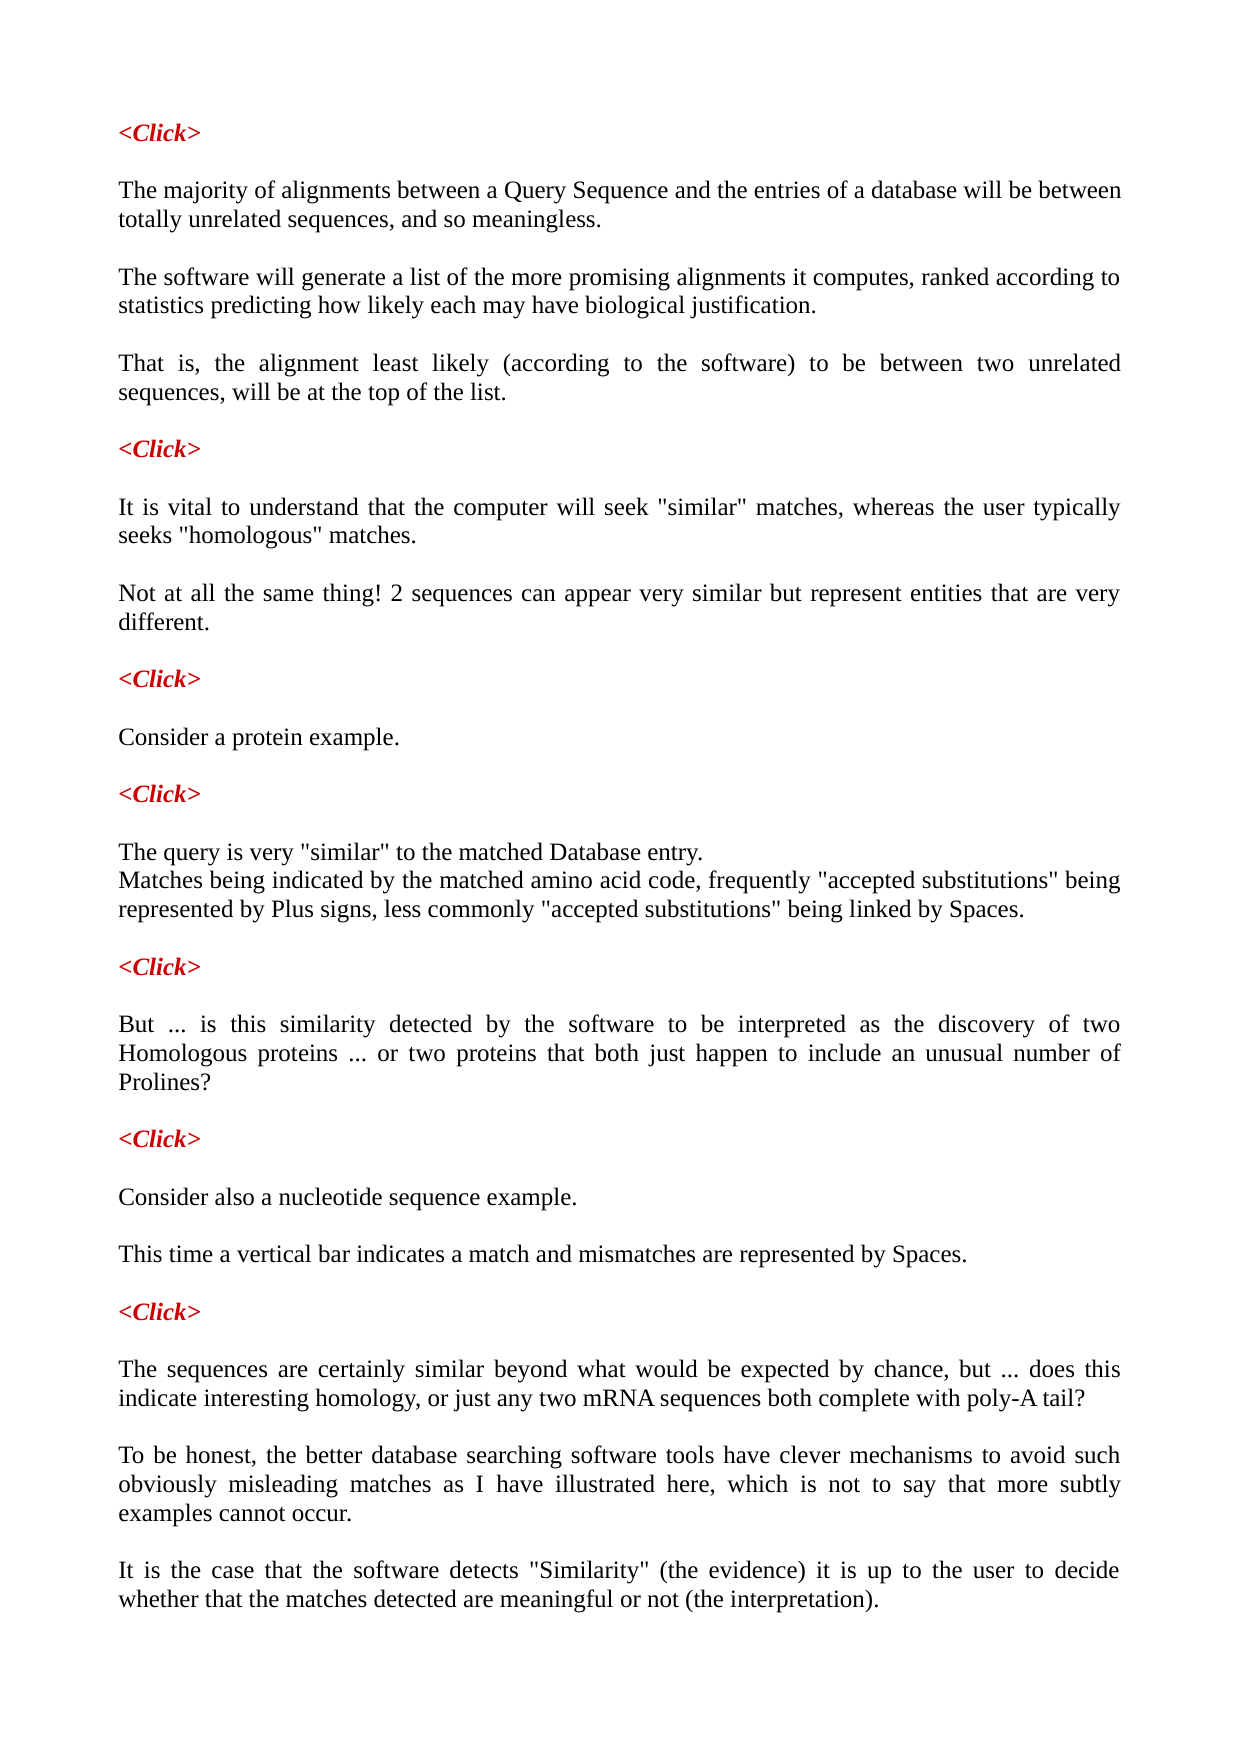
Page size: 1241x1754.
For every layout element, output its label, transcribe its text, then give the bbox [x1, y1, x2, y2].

text <Click> [118, 664, 1122, 693]
text The query is very "similar" to the matched Database entry. [118, 837, 1122, 866]
text <Click> [118, 118, 1122, 147]
text Consider a protein example. [118, 722, 1122, 751]
text Consider also a nucleotide sequence example. [118, 1182, 1122, 1211]
text It is the case that the software detects "Similarity" (the evidence) it is up to the user to decide whether that the matches detected are meaningful or not (the interpretation). [118, 1556, 1122, 1613]
text It is vital to understand that the computer will seek "similar" matches, whereas the user typically seeks "homologous" matches. [118, 492, 1122, 549]
text To be honest, the better database searching software tools have clever mechanisms to avoid such obviously misleading matches as I have illustrated here, which is not to say that more subtly examples cannot occur. [118, 1441, 1122, 1527]
text But ... is this similarity detected by the software to be interpreted as the discovery of two Homologous proteins ... or two proteins that both just happen to include an unusual number of Prolines? [118, 1009, 1122, 1096]
text The sequences are certainly similar beyond what would be expected by chance, but ... does this indicate interesting homology, or just any two mRNA sequences both complete with poly-A tail? [118, 1354, 1122, 1412]
text The software will generate a list of the more promising alignments it computes, ranked according to statistics predicting how likely each may have biological justification. [118, 262, 1122, 319]
text This time a vertical bar indicates a match and mismatches are represented by Spaces. [118, 1239, 1122, 1268]
text Not at all the same thing! 2 sequences can appear very similar but represent entities that are very different. [118, 578, 1122, 636]
text <Click> [118, 1124, 1122, 1153]
text <Click> [118, 952, 1122, 981]
text <Click> [118, 1297, 1122, 1326]
text The majority of alignments between a Query Sequence and the entries of a database will be between totally unrelated sequences, and so meaningless. [118, 176, 1122, 233]
text That is, the alignment least likely (according to the software) to be between two unrelated sequences, will be at the top of the list. [118, 348, 1122, 406]
text Matches being indicated by the matched amino acid code, frequently "accepted substitutions" being represented by Plus signs, less commonly "accepted substitutions" being linked by Spaces. [118, 866, 1122, 923]
text <Click> [118, 434, 1122, 463]
text <Click> [118, 779, 1122, 808]
